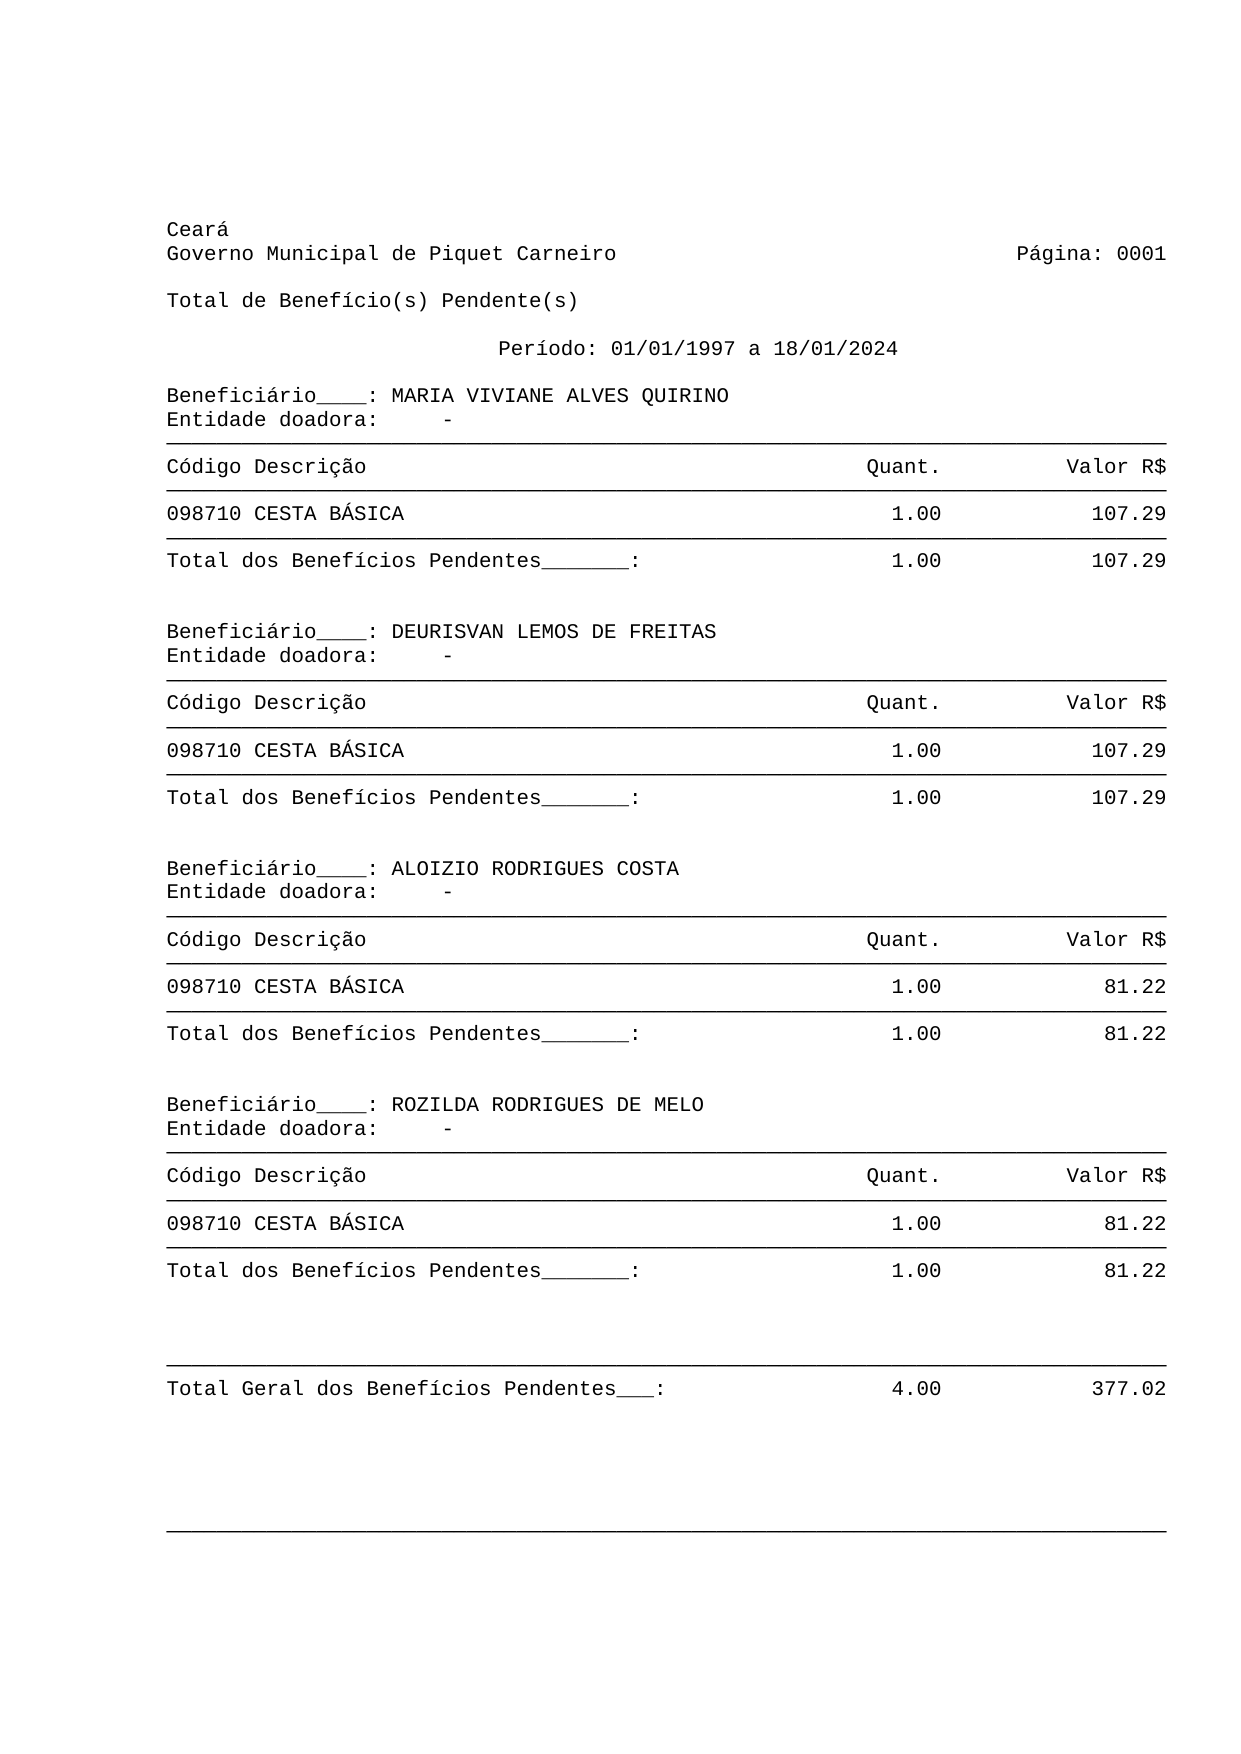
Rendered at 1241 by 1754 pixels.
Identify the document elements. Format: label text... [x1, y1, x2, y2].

text Período: 01/01/1997 a 18/01/2024 [166, 338, 1230, 385]
text Ceará Governo Municipal de Piquet Carneiro Página: 0001 Total de Benefício(s) Pendente(s) [166, 219, 1230, 338]
text Beneficiário____: MARIA VIVIANE ALVES QUIRINO Entidade doadora: - ———————————————————————————————————————————————————————————————————————————————— Código Descrição Quant. Valor R$ ———————————————————————————————————————————————————————————————————————————————— 098710 CESTA BÁSICA 1.00 107.29 ———————————————————————————————————————————————————————————————————————————————— Total dos Benefícios Pendentes_______: 1.00 107.29 Beneficiário____: DEURISVAN LEMOS DE FREITAS Entidade doadora: - ———————————————————————————————————————————————————————————————————————————————— Código Descrição Quant. Valor R$ ———————————————————————————————————————————————————————————————————————————————— 098710 CESTA BÁSICA 1.00 107.29 ———————————————————————————————————————————————————————————————————————————————— Total dos Benefícios Pendentes_______: 1.00 107.29 Beneficiário____: ALOIZIO RODRIGUES COSTA Entidade doadora: - ———————————————————————————————————————————————————————————————————————————————— Código Descrição Quant. Valor R$ ———————————————————————————————————————————————————————————————————————————————— 098710 CESTA BÁSICA 1.00 81.22 ———————————————————————————————————————————————————————————————————————————————— Total dos Benefícios Pendentes_______: 1.00 81.22 Beneficiário____: ROZILDA RODRIGUES DE MELO Entidade doadora: - ———————————————————————————————————————————————————————————————————————————————— Código Descrição Quant. Valor R$ ———————————————————————————————————————————————————————————————————————————————— 098710 CESTA BÁSICA 1.00 81.22 ———————————————————————————————————————————————————————————————————————————————— Total dos Benefícios Pendentes_______: 1.00 81.22 ———————————————————————————————————————————————————————————————————————————————— Total Geral dos Benefícios Pendentes___: 4.00 377.02 ———————————————————————————————————————————————————————————————————————————————— [166, 385, 1230, 1567]
